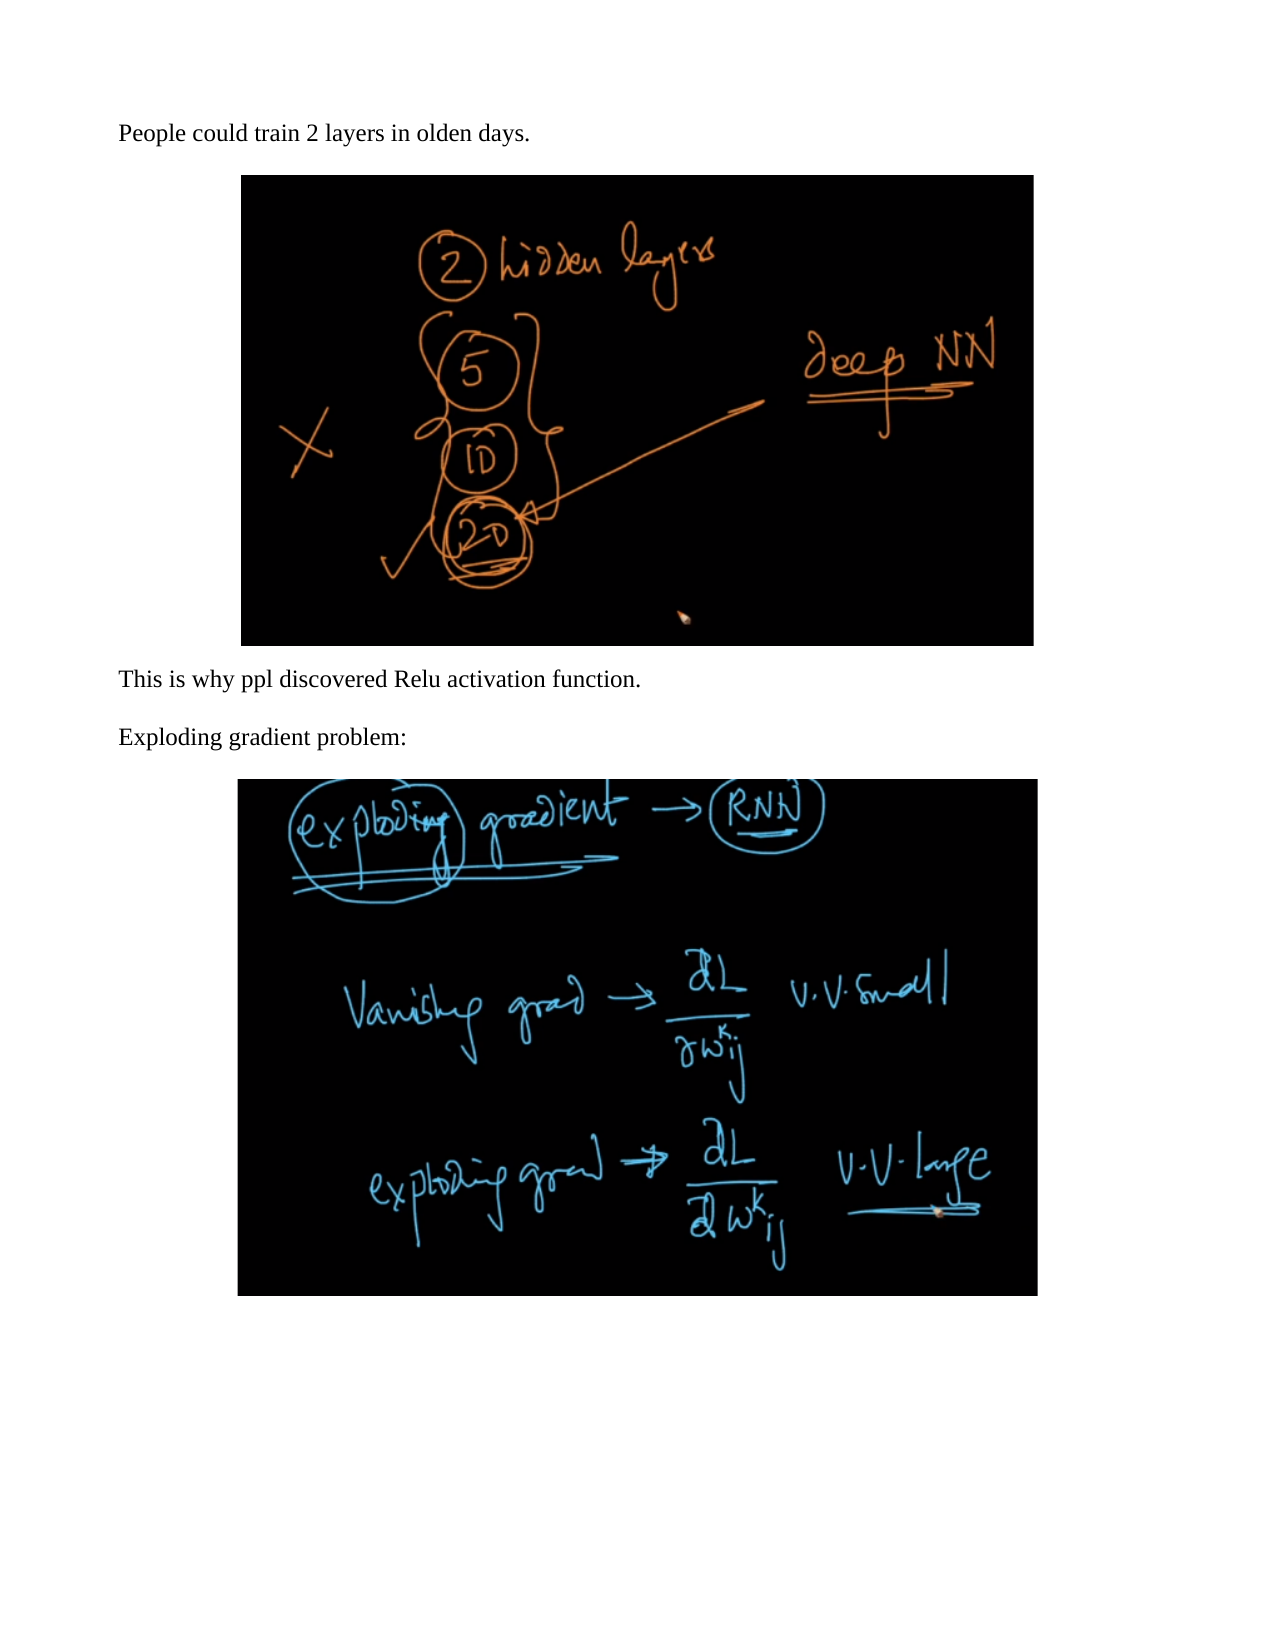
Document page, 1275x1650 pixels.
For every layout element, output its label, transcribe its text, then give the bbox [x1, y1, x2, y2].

text Exploding gradient problem: [118, 722, 1157, 751]
text People could train 2 layers in olden days. [118, 118, 1157, 147]
picture [237, 779, 1038, 1296]
text This is why ppl discovered Relu activation function. [118, 664, 1157, 693]
picture [241, 175, 1034, 646]
